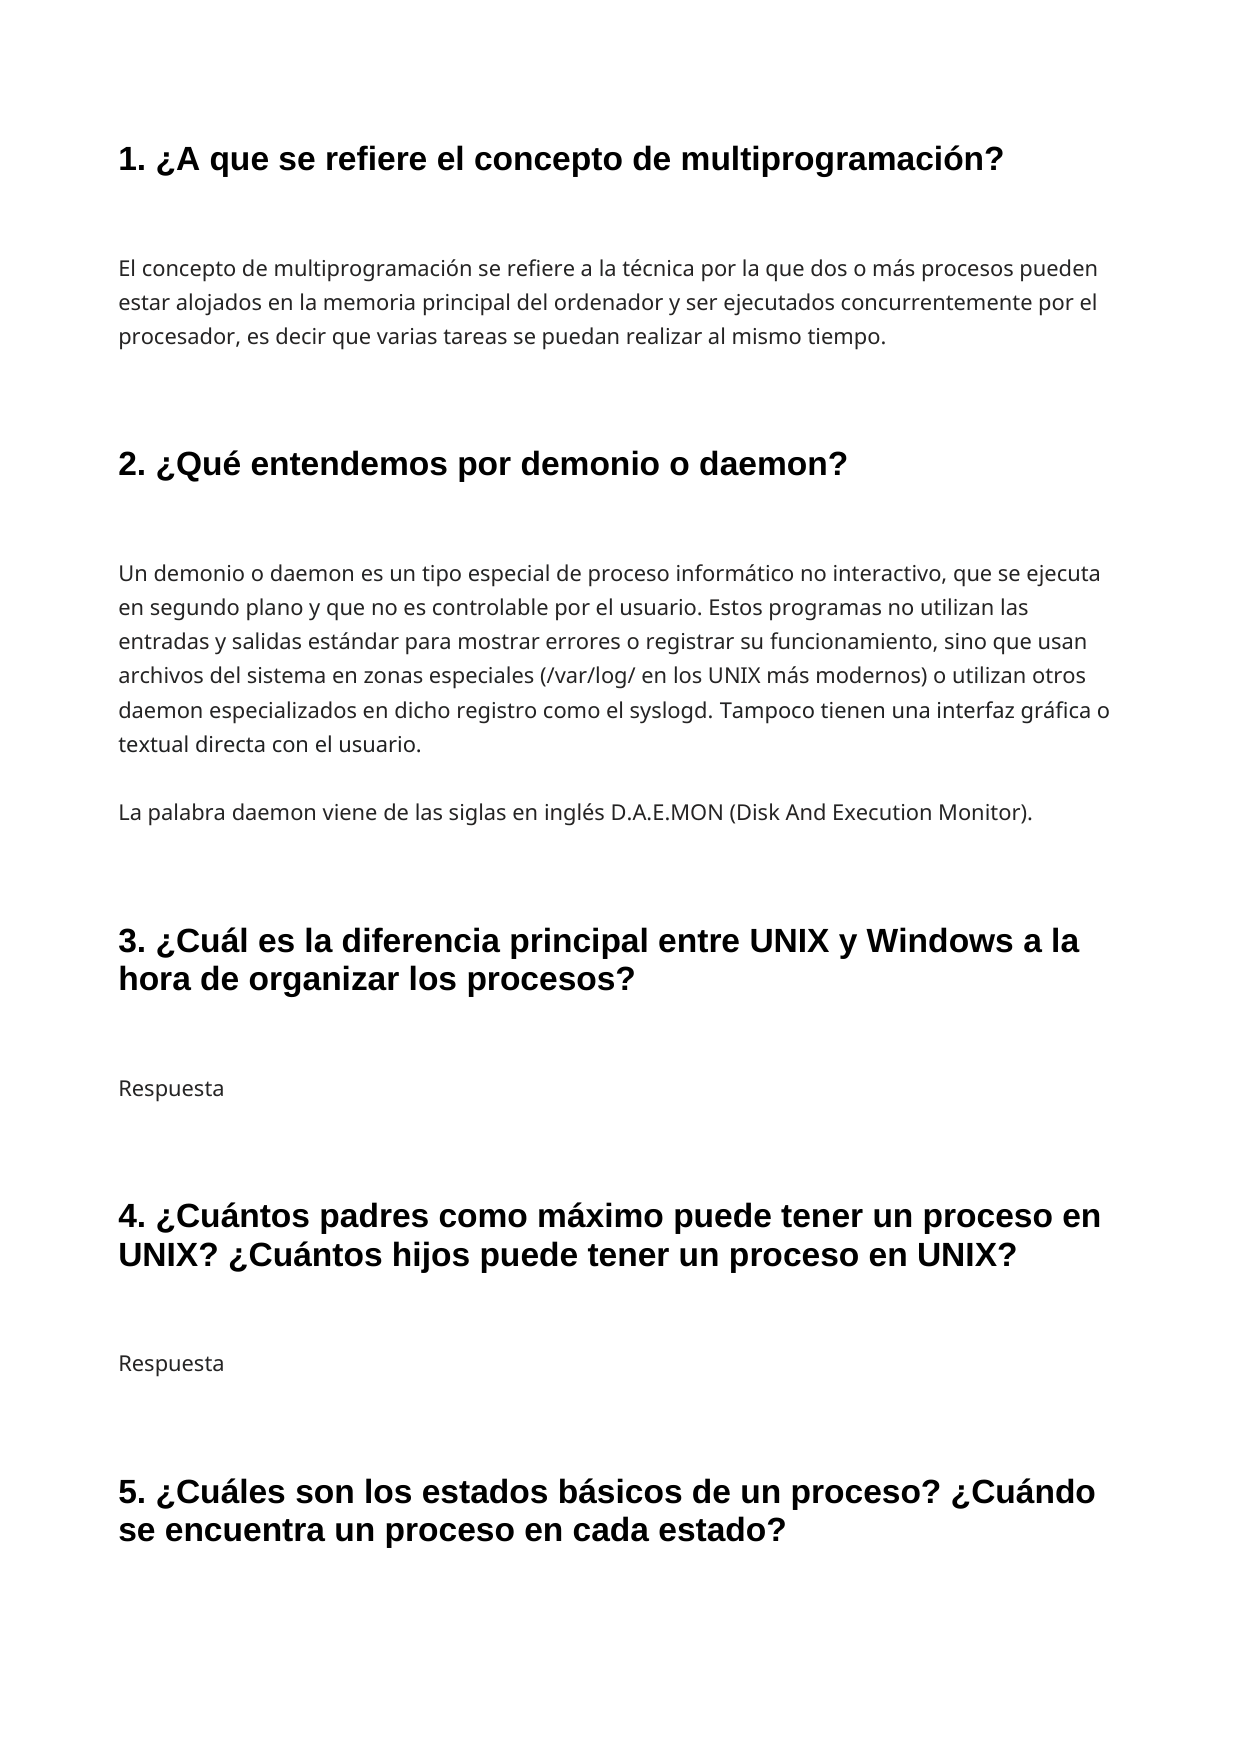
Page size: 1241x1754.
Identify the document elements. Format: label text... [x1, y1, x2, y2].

text Respuesta [118, 1073, 1122, 1102]
text El concepto de multiprogramación se refiere a la técnica por la que dos o más procesos pueden estar alojados en la memoria principal del ordenador y ser ejecutados concurrentemente por el procesador, es decir que varias tareas se puedan realizar al mismo tiempo. [118, 253, 1122, 351]
text Respuesta [118, 1348, 1122, 1378]
text La palabra daemon viene de las siglas en inglés D.A.E.MON (Disk And Execution Monitor). [118, 797, 1122, 827]
subtitle 4. ¿Cuántos padres como máximo puede tener un proceso en UNIX? ¿Cuántos hijos puede tener un proceso en UNIX? [118, 1196, 1122, 1273]
subtitle 3. ¿Cuál es la diferencia principal entre UNIX y Windows a la hora de organizar los procesos? [118, 920, 1122, 998]
subtitle 1. ¿A que se refiere el concepto de multiprogramación? [118, 139, 1122, 178]
subtitle 2. ¿Qué entendemos por demonio o daemon? [118, 444, 1122, 483]
subtitle 5. ¿Cuáles son los estados básicos de un proceso? ¿Cuándo se encuentra un proceso en cada estado? [118, 1472, 1122, 1549]
text Un demonio o daemon es un tipo especial de proceso informático no interactivo, que se ejecuta en segundo plano y que no es controlable por el usuario. Estos programas no utilizan las entradas y salidas estándar para mostrar errores o registrar su funcionamiento, sino que usan archivos del sistema en zonas especiales (/var/log/ en los UNIX más modernos) o utilizan otros daemon especializados en dicho registro como el syslogd. Tampoco tienen una interfaz gráfica o textual directa con el usuario. [118, 558, 1122, 758]
